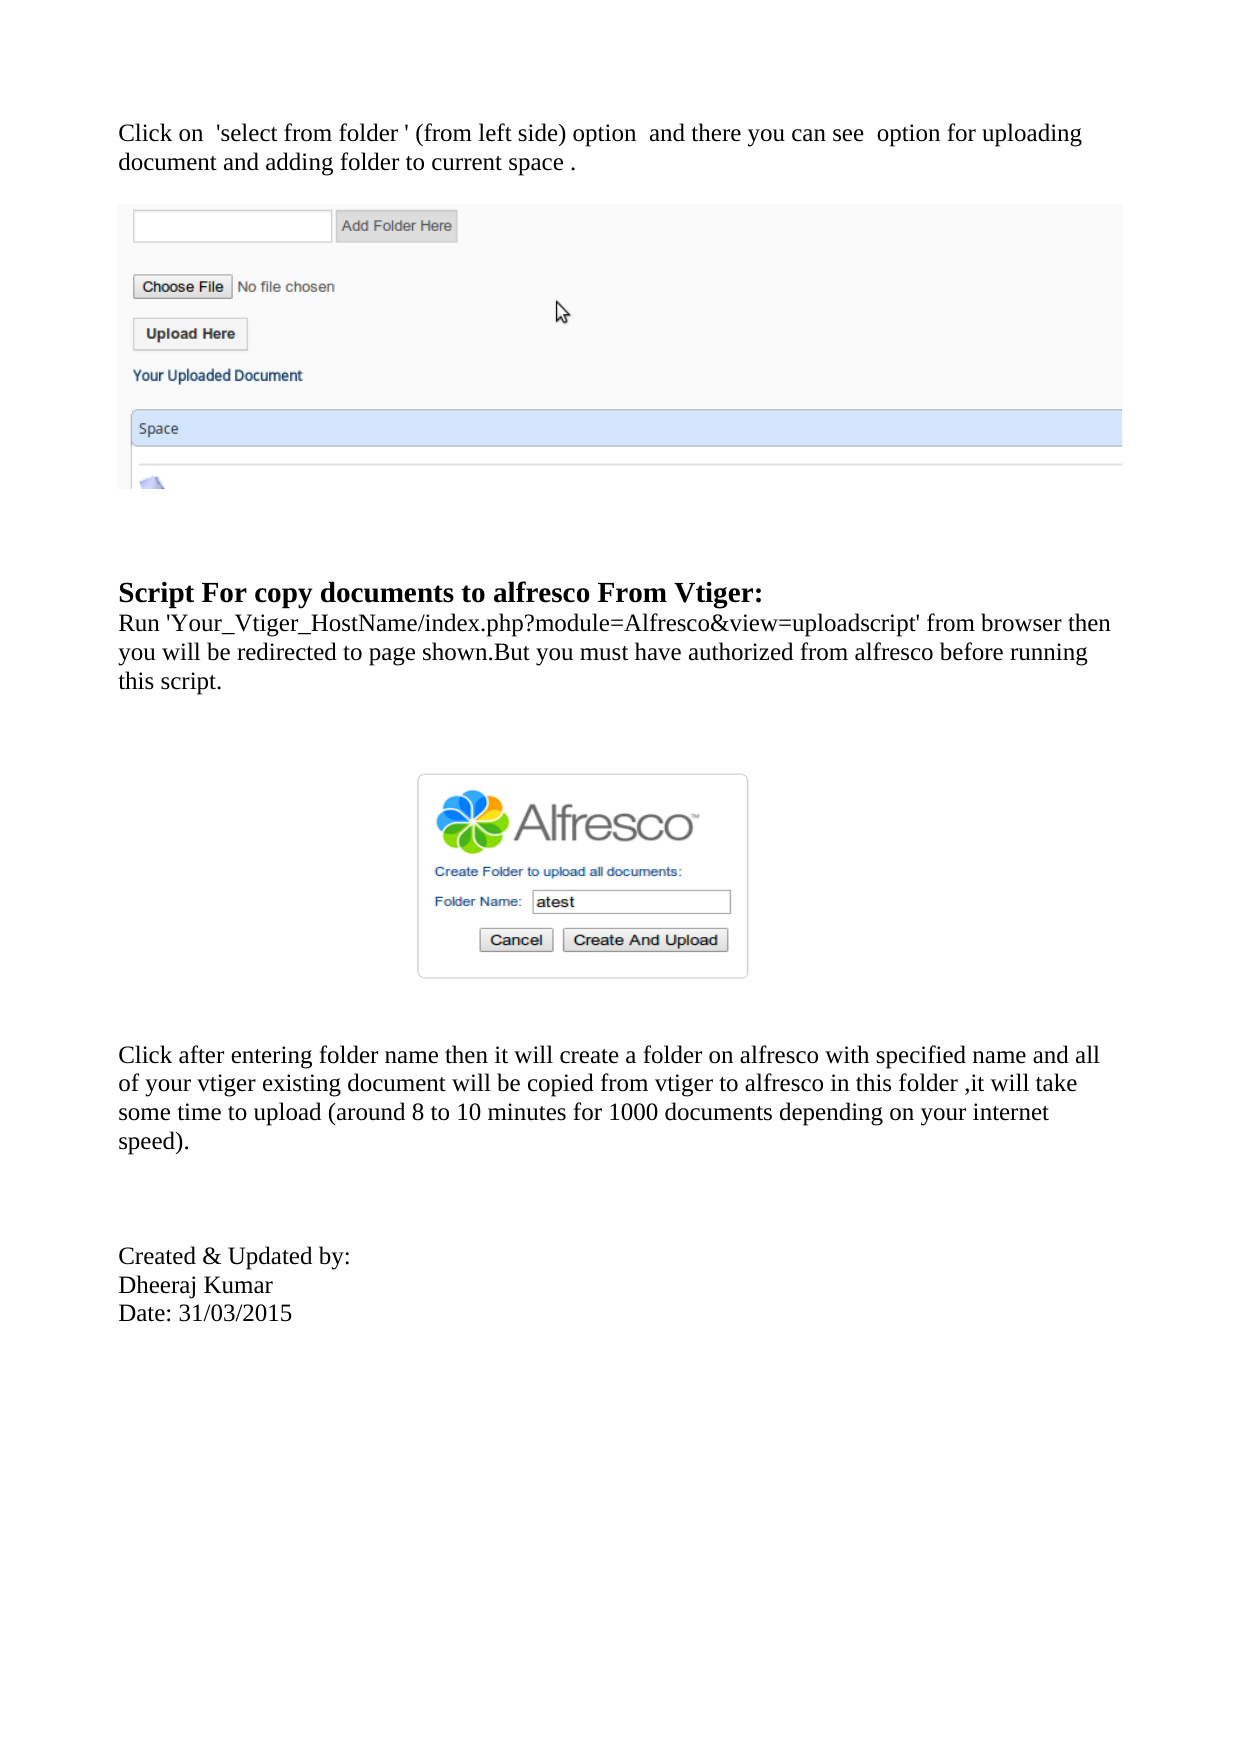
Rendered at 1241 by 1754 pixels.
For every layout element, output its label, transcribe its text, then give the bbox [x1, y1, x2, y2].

text Run 'Your_Vtiger_HostName/index.php?module=Alfresco&view=uploadscript' from browser then you will be redirected to page shown.But you must have authorized from alfresco before running this script. [118, 608, 1122, 695]
text Date: 31/03/2015 [118, 1298, 1122, 1327]
text Script For copy documents to alfresco From Vtiger: [118, 575, 1122, 608]
picture [387, 723, 853, 1035]
picture [118, 204, 1123, 489]
text Click on 'select from folder ' (from left side) option and there you can see option for uploading document and adding folder to current space . [118, 118, 1122, 176]
text Click after entering folder name then it will create a folder on alfresco with specified name and all of your vtiger existing document will be copied from vtiger to alfresco in this folder ,it will take some time to upload (around 8 to 10 minutes for 1000 documents depending on your internet speed). [118, 1040, 1122, 1155]
text Dheeraj Kumar [118, 1270, 1122, 1298]
text Created & Updated by: [118, 1241, 1122, 1270]
